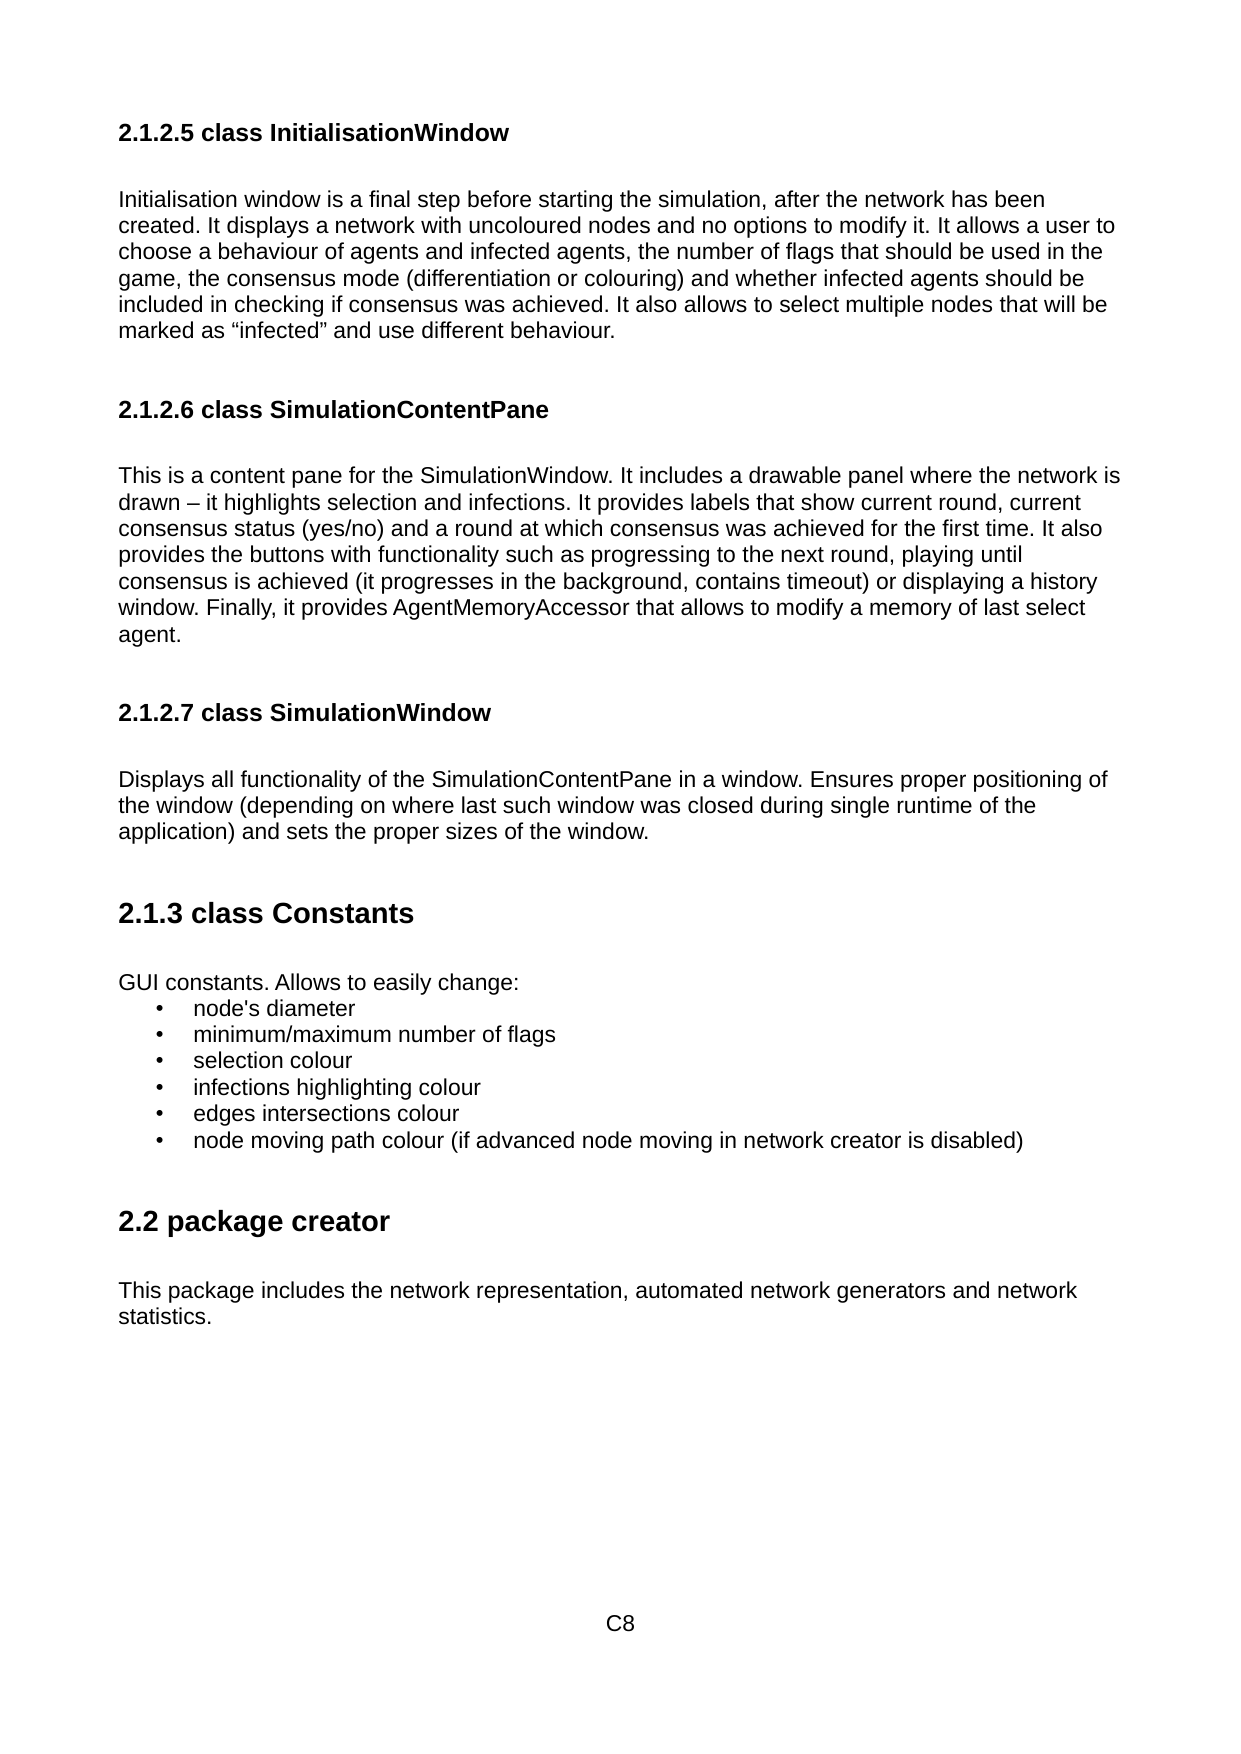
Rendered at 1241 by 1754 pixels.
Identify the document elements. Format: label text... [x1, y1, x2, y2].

text GUI constants. Allows to easily change: [118, 968, 1122, 995]
text This is a content pane for the SimulationWindow. It includes a drawable panel where the network is drawn – it highlights selection and infections. It provides labels that show current round, current consensus status (yes/no) and a round at which consensus was achieved for the first time. It also provides the buttons with functionality such as progressing to the next round, playing until consensus is achieved (it progresses in the background, contains timeout) or displaying a history window. Finally, it provides AgentMemoryAccessor that allows to modify a memory of last select agent. [118, 462, 1122, 647]
list minimum/maximum number of flags [156, 1021, 1122, 1047]
subtitle 2.1.3 class Constants [118, 896, 1122, 929]
text Displays all functionality of the SimulationContentPane in a window. Ensures proper positioning of the window (depending on where last such window was closed during single runtime of the application) and sets the proper sizes of the window. [118, 766, 1122, 845]
subtitle 2.1.2.5 class InitialisationWindow [118, 118, 1122, 147]
list node's diameter [156, 995, 1122, 1021]
list node moving path colour (if advanced node moving in network creator is disabled) [156, 1127, 1122, 1153]
text This package includes the network representation, automated network generators and network statistics. [118, 1277, 1122, 1329]
list selection colour [156, 1047, 1122, 1074]
subtitle 2.1.2.7 class SimulationWindow [118, 698, 1122, 727]
list infections highlighting colour [156, 1074, 1122, 1100]
subtitle 2.1.2.6 class SimulationContentPane [118, 395, 1122, 423]
text Initialisation window is a final step before starting the simulation, after the network has been created. It displays a network with uncoloured nodes and no options to modify it. It allows a user to choose a behaviour of agents and infected agents, the number of flags that should be used in the game, the consensus mode (differentiation or colouring) and whether infected agents should be included in checking if consensus was achieved. It also allows to select multiple nodes that will be marked as “infected” and use different behaviour. [118, 186, 1122, 344]
list edges intersections colour [156, 1100, 1122, 1127]
subtitle 2.2 package creator [118, 1204, 1122, 1238]
